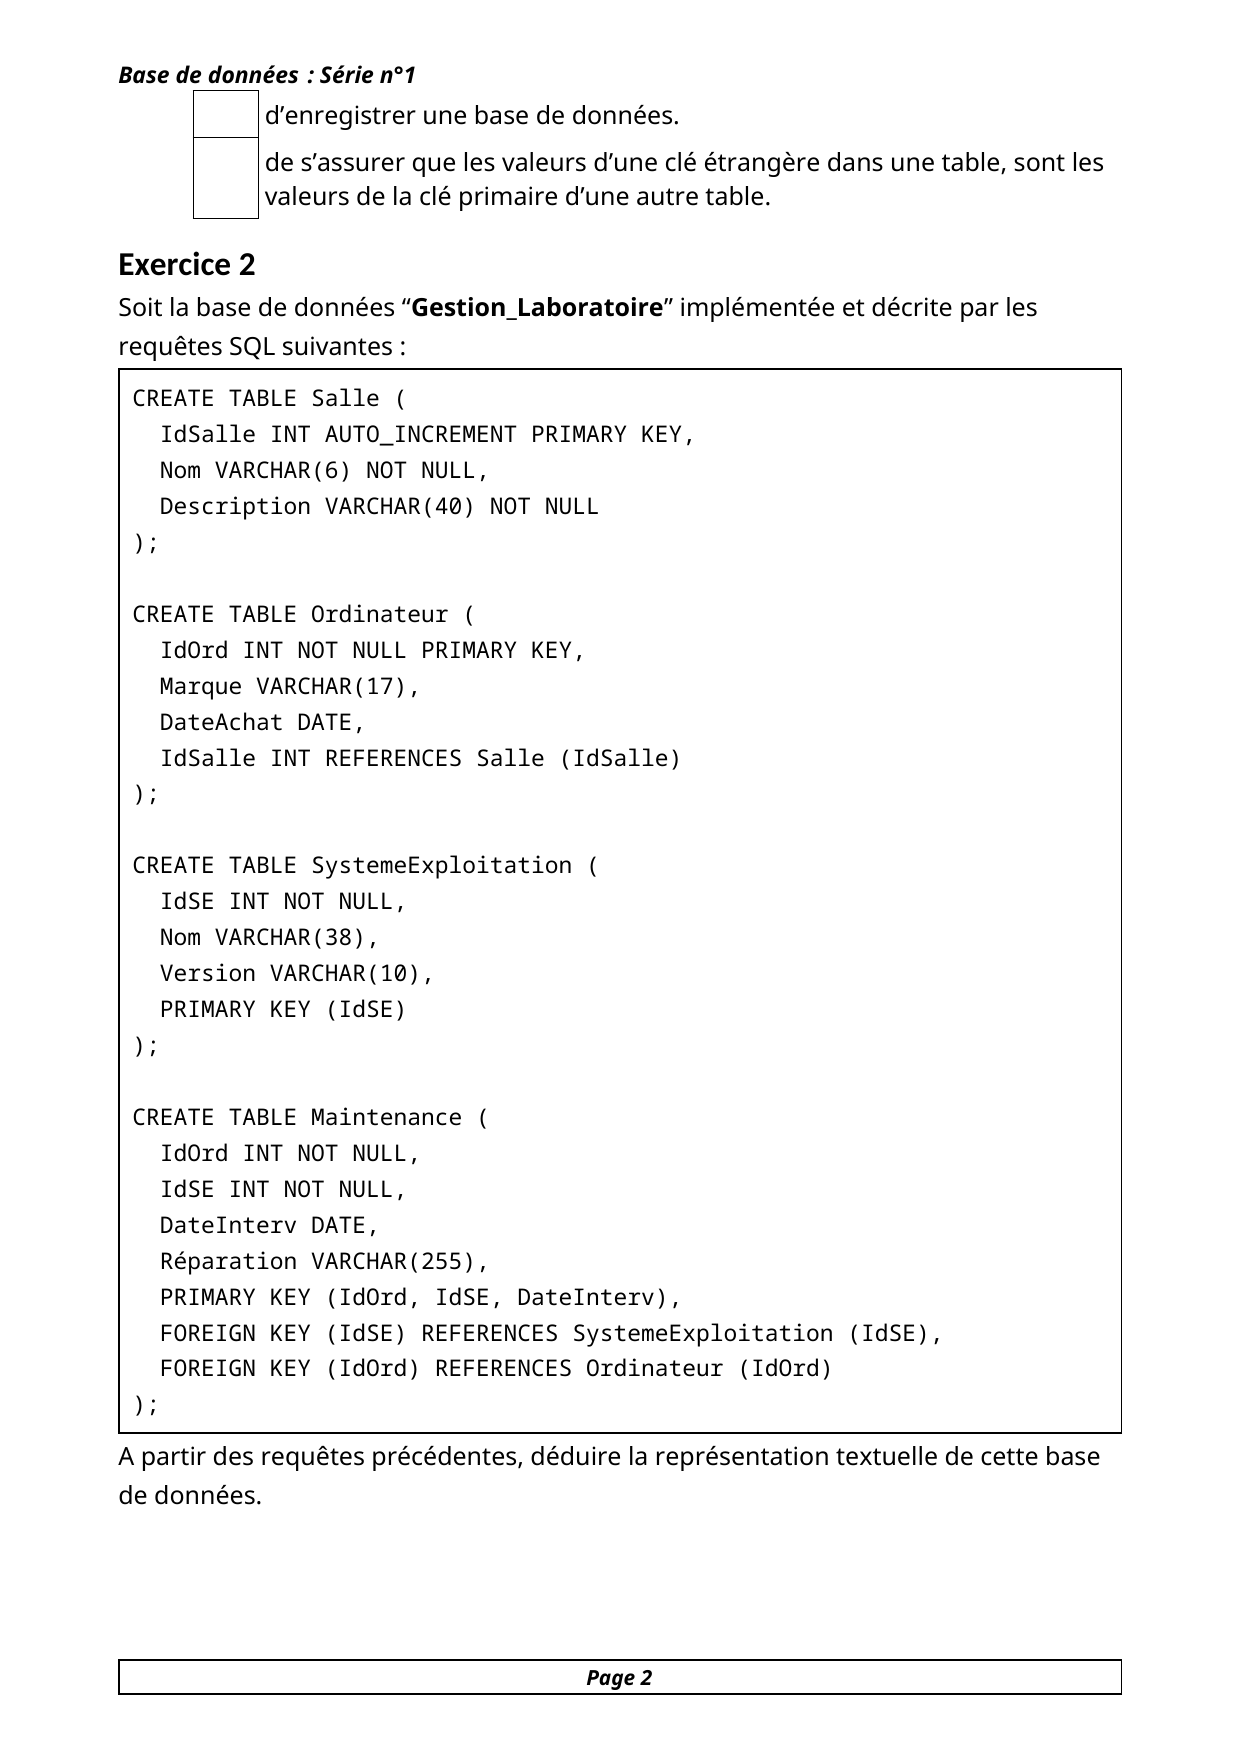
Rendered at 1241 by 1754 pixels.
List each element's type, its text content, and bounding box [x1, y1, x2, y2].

text A partir des requêtes précédentes, déduire la représentation textuelle de cette base de données. [118, 1438, 1122, 1512]
text IdOrd INT NOT NULL PRIMARY KEY, [120, 619, 1121, 656]
text Nom VARCHAR(6) NOT NULL, [120, 440, 1121, 476]
text FOREIGN KEY (IdOrd) REFERENCES Ordinateur (IdOrd) [120, 1338, 1121, 1374]
text PRIMARY KEY (IdOrd, IdSE, DateInterv), [120, 1266, 1121, 1302]
text DateAchat DATE, [120, 691, 1121, 727]
text IdSalle INT REFERENCES Salle (IdSalle) [120, 727, 1121, 763]
text Description VARCHAR(40) NOT NULL [120, 476, 1121, 512]
text CREATE TABLE Maintenance ( [120, 1087, 1121, 1123]
text Marque VARCHAR(17), [120, 656, 1121, 691]
subtitle Exercice 2 [118, 243, 1122, 284]
text ); [120, 512, 1121, 557]
text ); [120, 1015, 1121, 1060]
table_cell de s’assurer que les valeurs d’une clé étrangère dans une table, sont les valeurs de la clé primaire d’une autre table. [259, 137, 1118, 218]
text Version VARCHAR(10), [120, 943, 1121, 979]
text Soit la base de données “Gestion_Laboratoire” implémentée et décrite par les requêtes SQL suivantes : [118, 290, 1122, 363]
text CREATE TABLE Ordinateur ( [120, 584, 1121, 619]
table_cell [194, 91, 258, 137]
text IdOrd INT NOT NULL, [120, 1123, 1121, 1159]
text CREATE TABLE Salle ( [120, 370, 1121, 404]
table_cell d’enregistrer une base de données. [259, 90, 1118, 137]
text PRIMARY KEY (IdSE) [120, 979, 1121, 1015]
text Réparation VARCHAR(255), [120, 1231, 1121, 1266]
text CREATE TABLE SystemeExploitation ( [120, 835, 1121, 871]
text ); [120, 763, 1121, 809]
text Nom VARCHAR(38), [120, 907, 1121, 943]
text FOREIGN KEY (IdSE) REFERENCES SystemeExploitation (IdSE), [120, 1302, 1121, 1338]
table_cell [194, 138, 258, 218]
text ); [120, 1374, 1121, 1432]
text IdSE INT NOT NULL, [120, 871, 1121, 907]
text IdSE INT NOT NULL, [120, 1159, 1121, 1194]
text DateInterv DATE, [120, 1194, 1121, 1231]
text IdSalle INT AUTO_INCREMENT PRIMARY KEY, [120, 404, 1121, 440]
